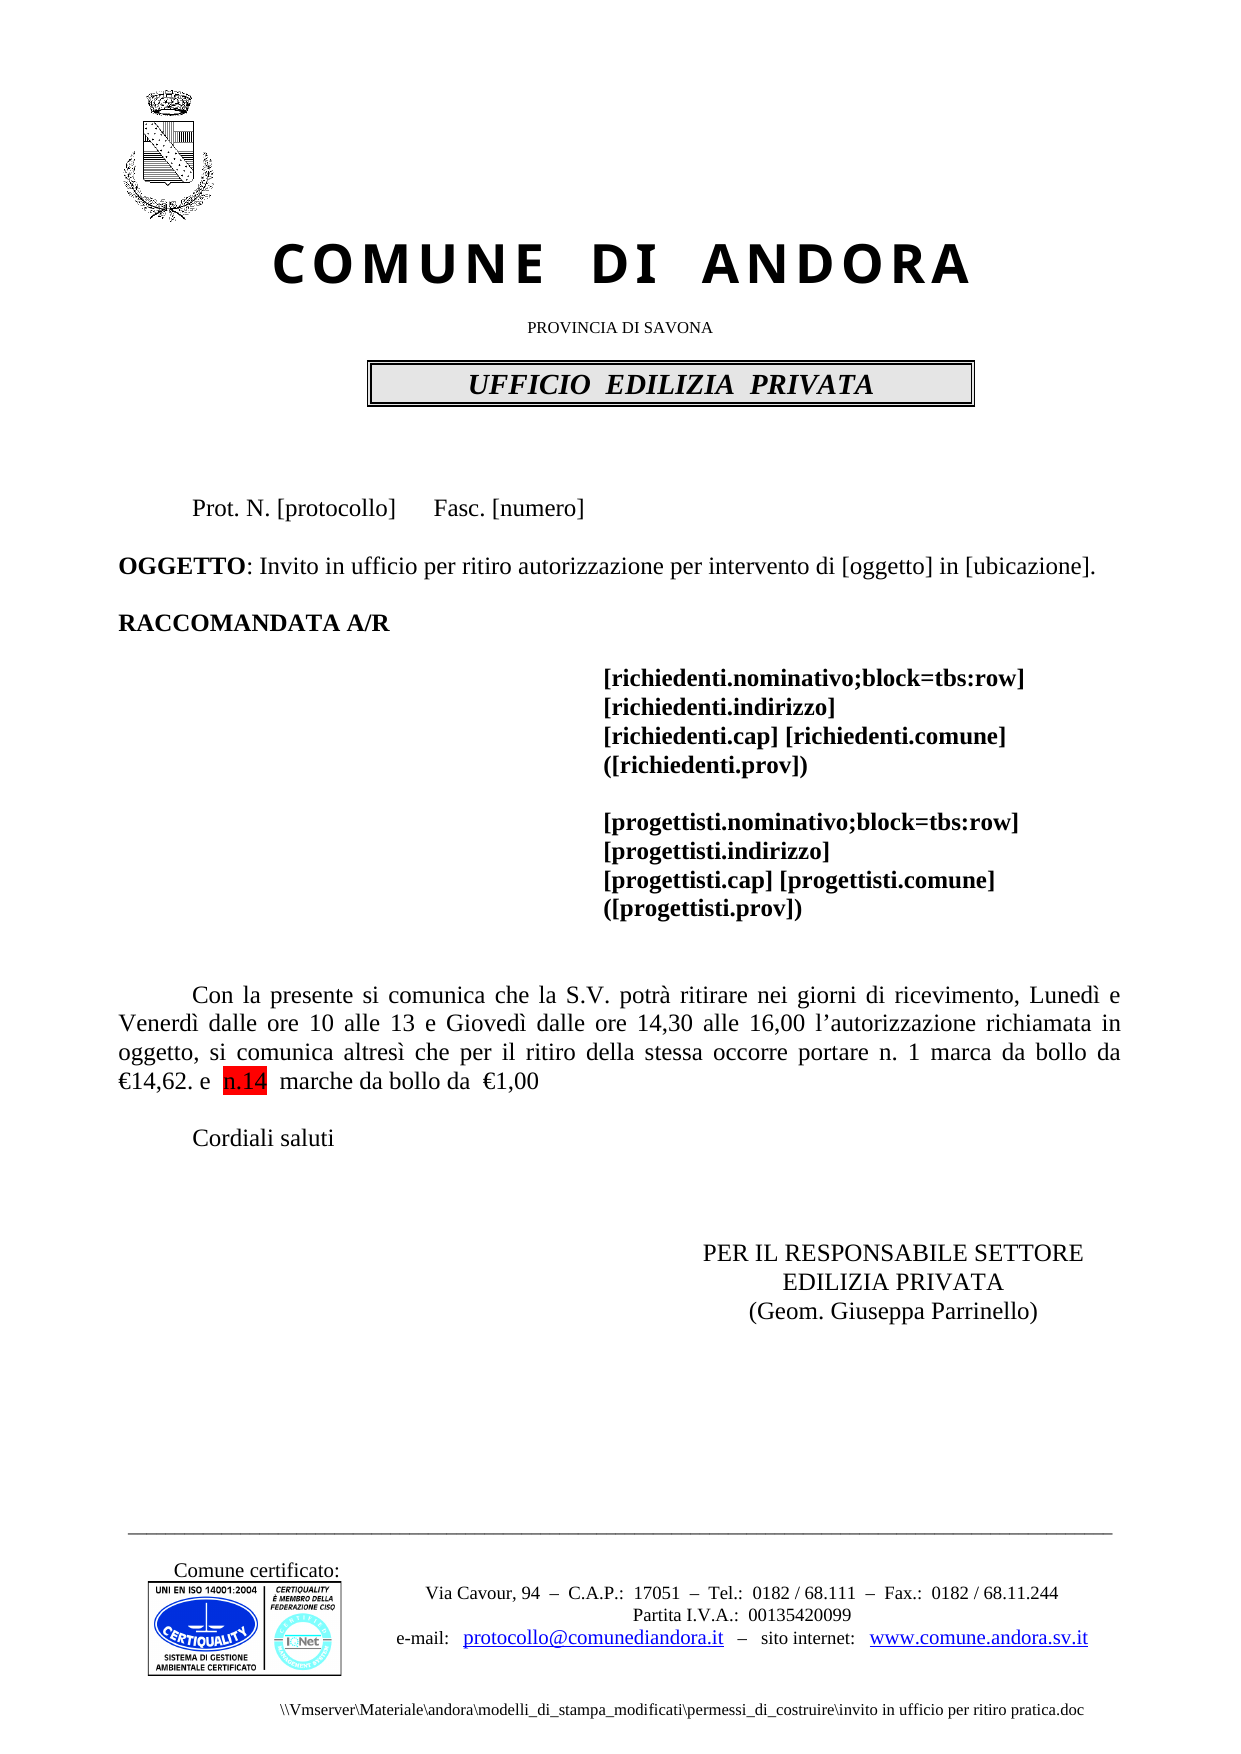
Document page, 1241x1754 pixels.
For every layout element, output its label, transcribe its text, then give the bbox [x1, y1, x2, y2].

text UFFICIO EDILIZIA PRIVATA [373, 367, 969, 400]
table_header [118, 664, 383, 807]
table_header [richiedenti.nominativo;block=tbs:row] [richiedenti.indirizzo] [richiedenti.cap] [richiedenti.comune] ([richiedenti.prov]) [596, 664, 1122, 807]
text OGGETTO: Invito in ufficio per ritiro autorizzazione per intervento di [oggetto] in [ubicazione]. [118, 551, 1122, 580]
text COMUNE DI ANDORA [118, 225, 1122, 299]
text Con la presente si comunica che la S.V. potrà ritirare nei giorni di ricevimento, Lunedì e Venerdì dalle ore 10 alle 13 e Giovedì dalle ore 14,30 alle 16,00 l’autorizzazione richiamata in oggetto, si comunica altresì che per il ritiro della stessa occorre portare n. 1 marca da bollo da €14,62. e n.14 marche da bollo da €1,00 [118, 980, 1122, 1095]
text (Geom. Giuseppa Parrinello) [118, 1296, 1122, 1325]
text RACCOMANDATA A/R [118, 608, 1122, 637]
table_cell [118, 807, 383, 922]
text PROVINCIA DI SAVONA [118, 318, 1122, 337]
table_header [383, 664, 596, 807]
table_cell [progettisti.nominativo;block=tbs:row] [progettisti.indirizzo] [progettisti.cap] [progettisti.comune] ([progettisti.prov]) [596, 807, 1122, 922]
text Prot. N. [protocollo] Fasc. [numero] [192, 493, 1122, 522]
picture [147, 1581, 342, 1676]
picture [118, 88, 219, 225]
text PER IL RESPONSABILE SETTORE [118, 1238, 1122, 1267]
text Cordiali saluti [118, 1123, 1122, 1152]
table_cell [383, 807, 596, 922]
text EDILIZIA PRIVATA [118, 1267, 1122, 1296]
